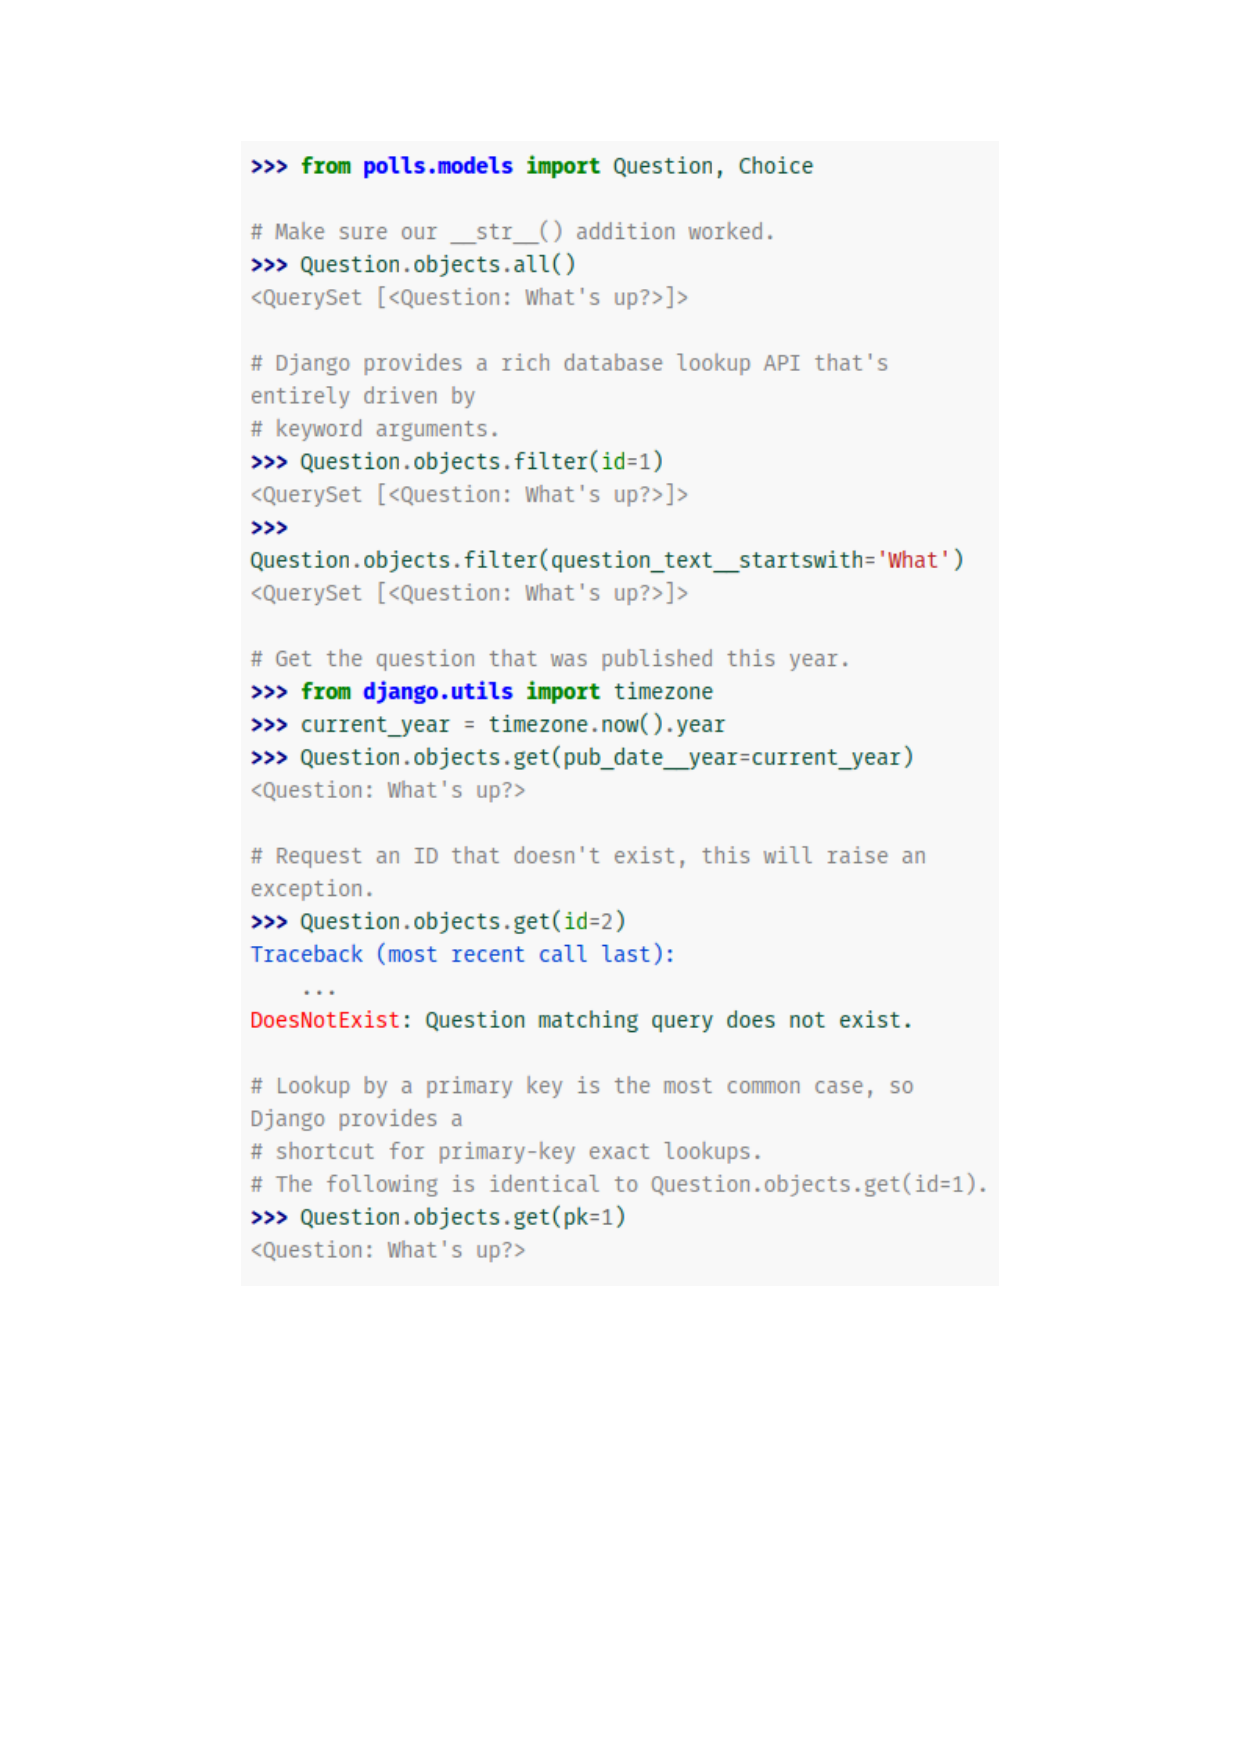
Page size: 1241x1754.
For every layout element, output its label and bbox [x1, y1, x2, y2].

picture [241, 141, 999, 1286]
